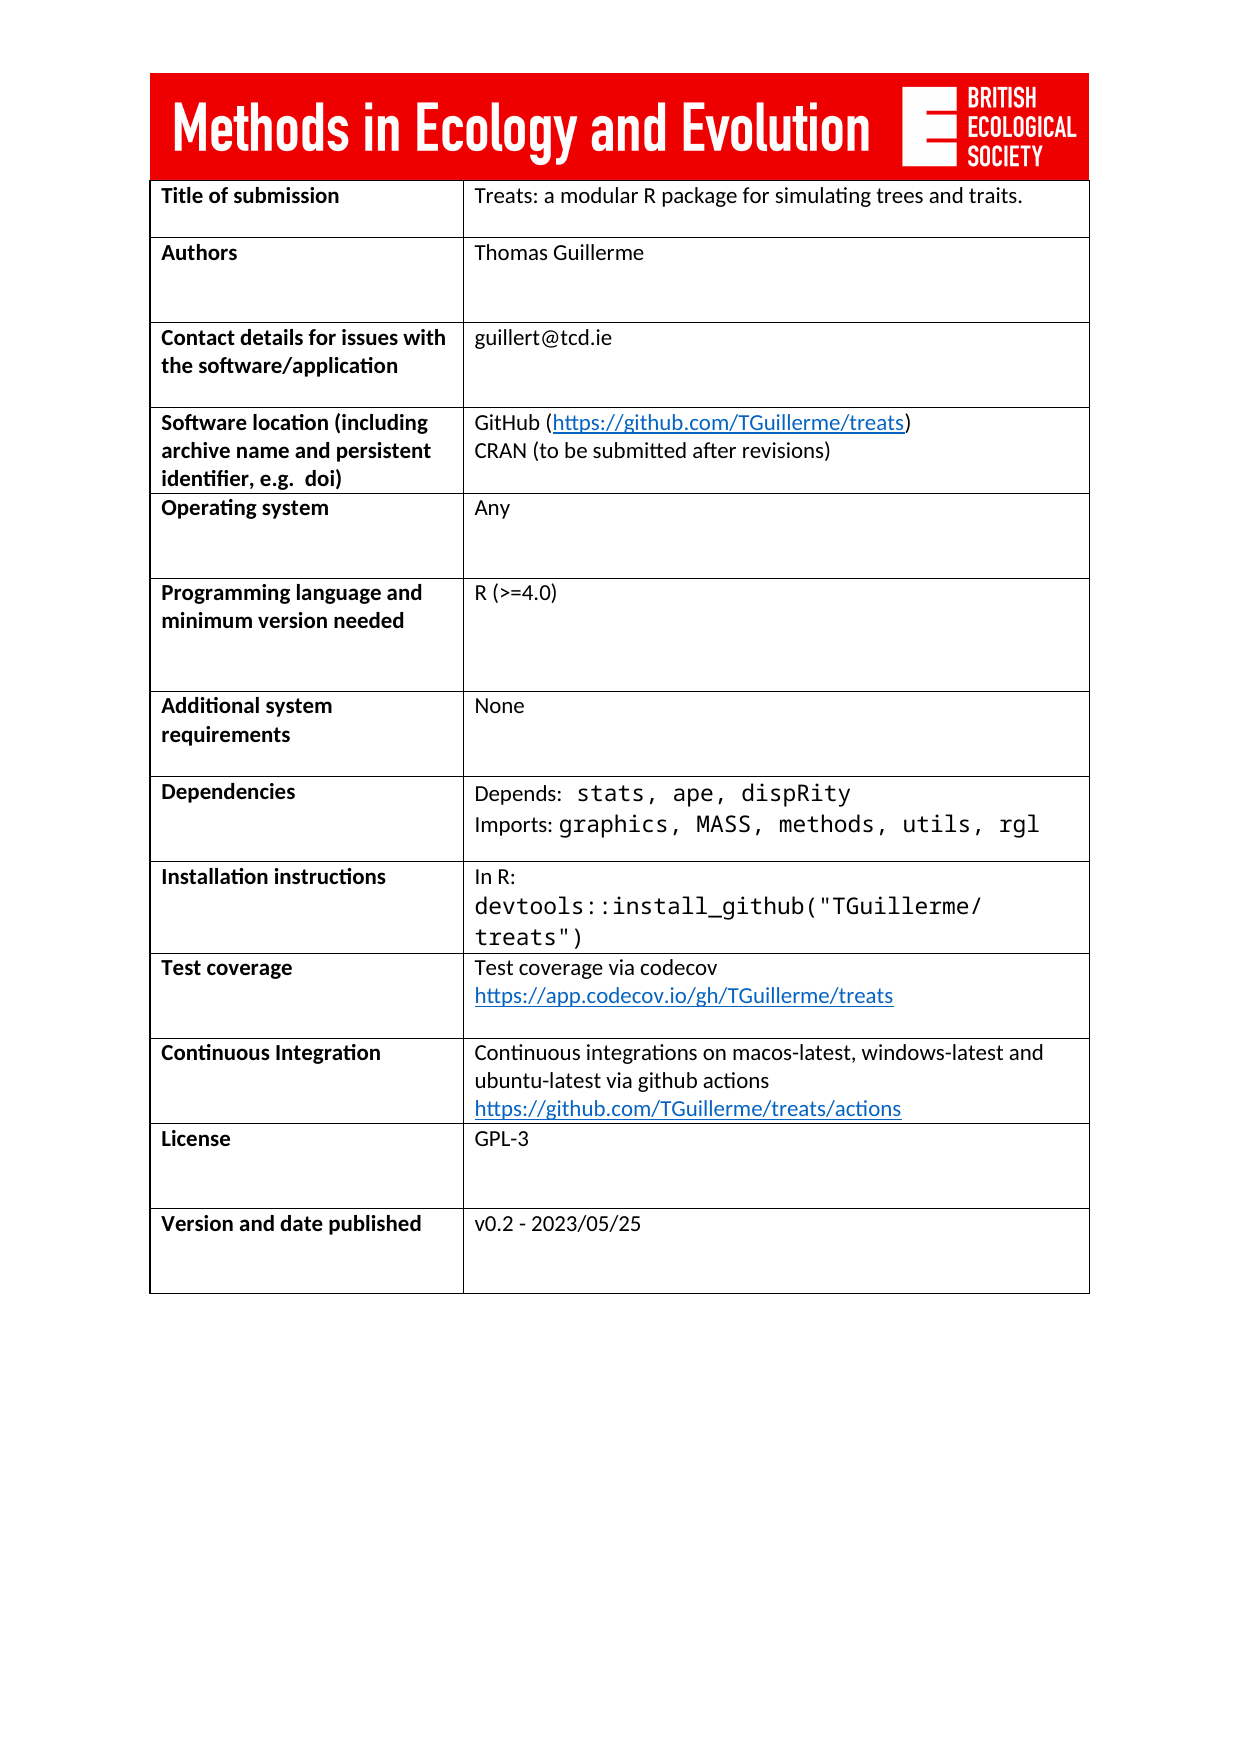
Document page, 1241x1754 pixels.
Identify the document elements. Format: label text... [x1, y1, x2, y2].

table_cell Any [464, 494, 1089, 577]
table_cell Continuous Integration [151, 1039, 463, 1123]
table_header Title of submission [151, 181, 463, 237]
table_cell Contact details for issues with the software/application [151, 323, 463, 407]
table_cell guillert@tcd.ie [464, 323, 1089, 407]
table_cell Depends: stats, ape, dispRity Imports: graphics, MASS, methods, utils, rgl [464, 777, 1089, 861]
table_cell GPL-3 [464, 1124, 1089, 1208]
table_cell v0.2 - 2023/05/25 [464, 1209, 1089, 1293]
table_cell Test coverage [151, 954, 463, 1037]
table_cell Additional system requirements [151, 692, 463, 776]
table_cell Continuous integrations on macos-latest, windows-latest and ubuntu-latest via github actions https://github.com/TGuillerme/treats/actions [464, 1039, 1089, 1123]
table_cell Test coverage via codecov https://app.codecov.io/gh/TGuillerme/treats [464, 954, 1089, 1037]
table_cell License [151, 1124, 463, 1208]
table_cell None [464, 692, 1089, 776]
table_cell Authors [151, 238, 463, 322]
table_cell Installation instructions [151, 862, 463, 952]
table_header Treats: a modular R package for simulating trees and traits. [464, 181, 1089, 237]
table_cell Operating system [151, 494, 463, 577]
table_cell Software location (including archive name and persistent identifier, e.g. doi) [151, 408, 463, 492]
table_cell Dependencies [151, 777, 463, 861]
table_cell Thomas Guillerme [464, 238, 1089, 322]
table_cell In R: devtools::install_github("TGuillerme/treats") [464, 862, 1089, 952]
table_cell Programming language and minimum version needed [151, 579, 463, 691]
table_cell Version and date published [151, 1209, 463, 1293]
table_cell R (>=4.0) [464, 579, 1089, 691]
table_cell GitHub (https://github.com/TGuillerme/treats) CRAN (to be submitted after revisions) [464, 408, 1089, 492]
picture [150, 73, 1089, 180]
